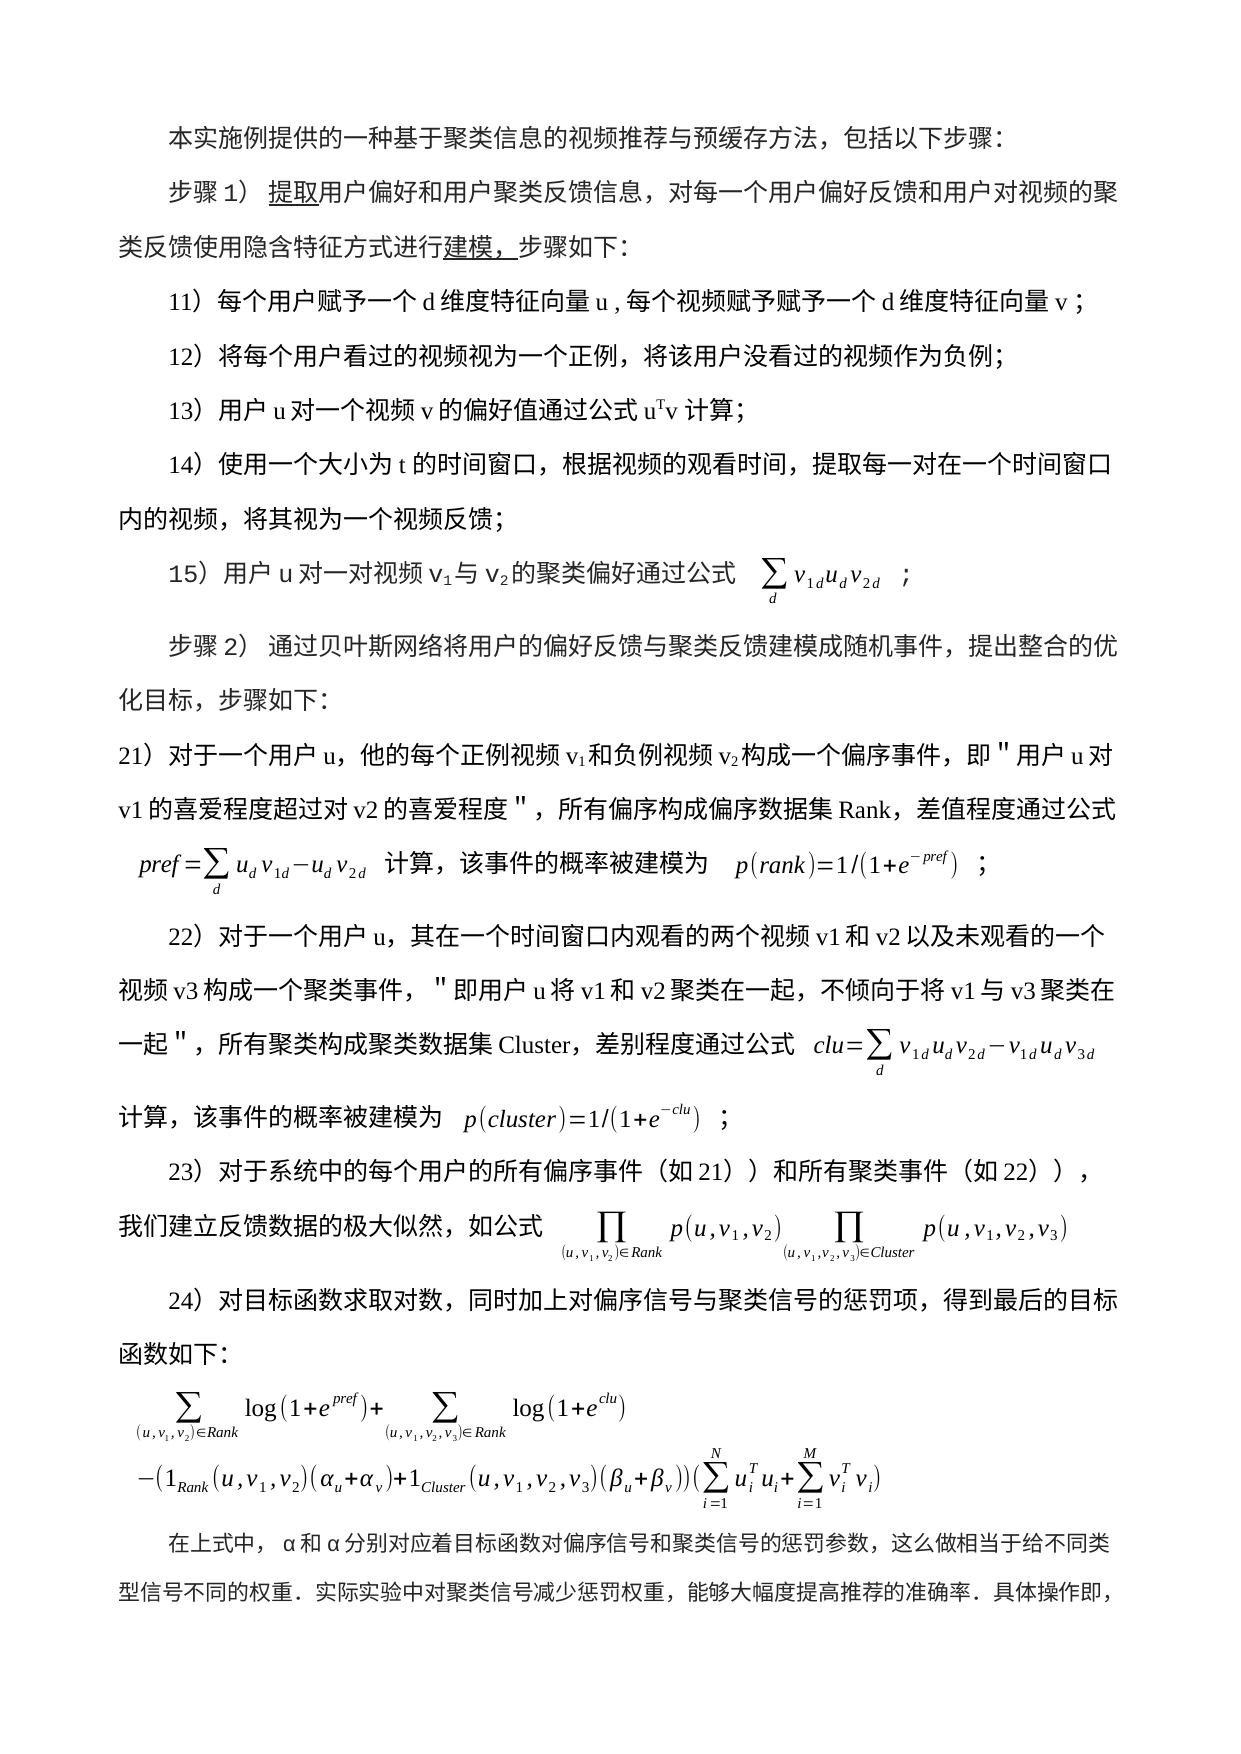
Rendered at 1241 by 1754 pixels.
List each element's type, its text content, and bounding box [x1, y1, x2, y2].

text 11）每个用户赋予一个d维度特征向量 u , 每个视频赋予赋予一个d维度特征向量 v ； [118, 282, 1122, 318]
text 本实施例提供的一种基于聚类信息的视频推荐与预缓存方法，包括以下步骤： [118, 118, 1122, 154]
text 13）用户u对一个视频v的偏好值通过公式 uTv 计算； [118, 391, 1122, 427]
text 22）对于一个用户u，其在一个时间窗口内观看的两个视频v1和v2以及未观看的一个视频v3构成一个聚类事件，＂即用户u将v1和v2聚类在一起，不倾向于将v1与v3聚类在一起＂，所有聚类构成聚类数据集Cluster，差别程度通过公式计算，该事件的概率被建模为； [118, 916, 1122, 1134]
text 15）用户u对一对视频v1与v2的聚类偏好通过公式 ; [118, 554, 1122, 608]
text 24）对目标函数求取对数，同时加上对偏序信号与聚类信号的惩罚项，得到最后的目标函数如下： [118, 1281, 1122, 1371]
text 21）对于一个用户u，他的每个正例视频v1和负例视频v2构成一个偏序事件，即＂用户u对v1的喜爱程度超过对v2的喜爱程度＂，所有偏序构成偏序数据集Rank，差值程度通过公式计算，该事件的概率被建模为 ； [118, 735, 1122, 898]
text 步骤2） 通过贝叶斯网络将用户的偏好反馈与聚类反馈建模成随机事件，提出整合的优化目标，步骤如下： [118, 626, 1122, 717]
text 步骤1） 提取用户偏好和用户聚类反馈信息，对每一个用户偏好反馈和用户对视频的聚类反馈使用隐含特征方式进行建模，步骤如下： [118, 173, 1122, 264]
text 12）将每个用户看过的视频视为一个正例，将该用户没看过的视频作为负例； [118, 336, 1122, 372]
text 14）使用一个大小为 t 的时间窗口，根据视频的观看时间，提取每一对在一个时间窗口内的视频，将其视为一个视频反馈； [118, 445, 1122, 536]
text 在上式中， α和 α分别对应着目标函数对偏序信号和聚类信号的惩罚参数，这么做相当于给不同类型信号不同的权重．实际实验中对聚类信号减少惩罚权重，能够大幅度提高推荐的准确率．具体操作即， [118, 1526, 1122, 1606]
text 23）对于系统中的每个用户的所有偏序事件（如21））和所有聚类事件（如22）），我们建立反馈数据的极大似然，如公式 [118, 1152, 1122, 1262]
